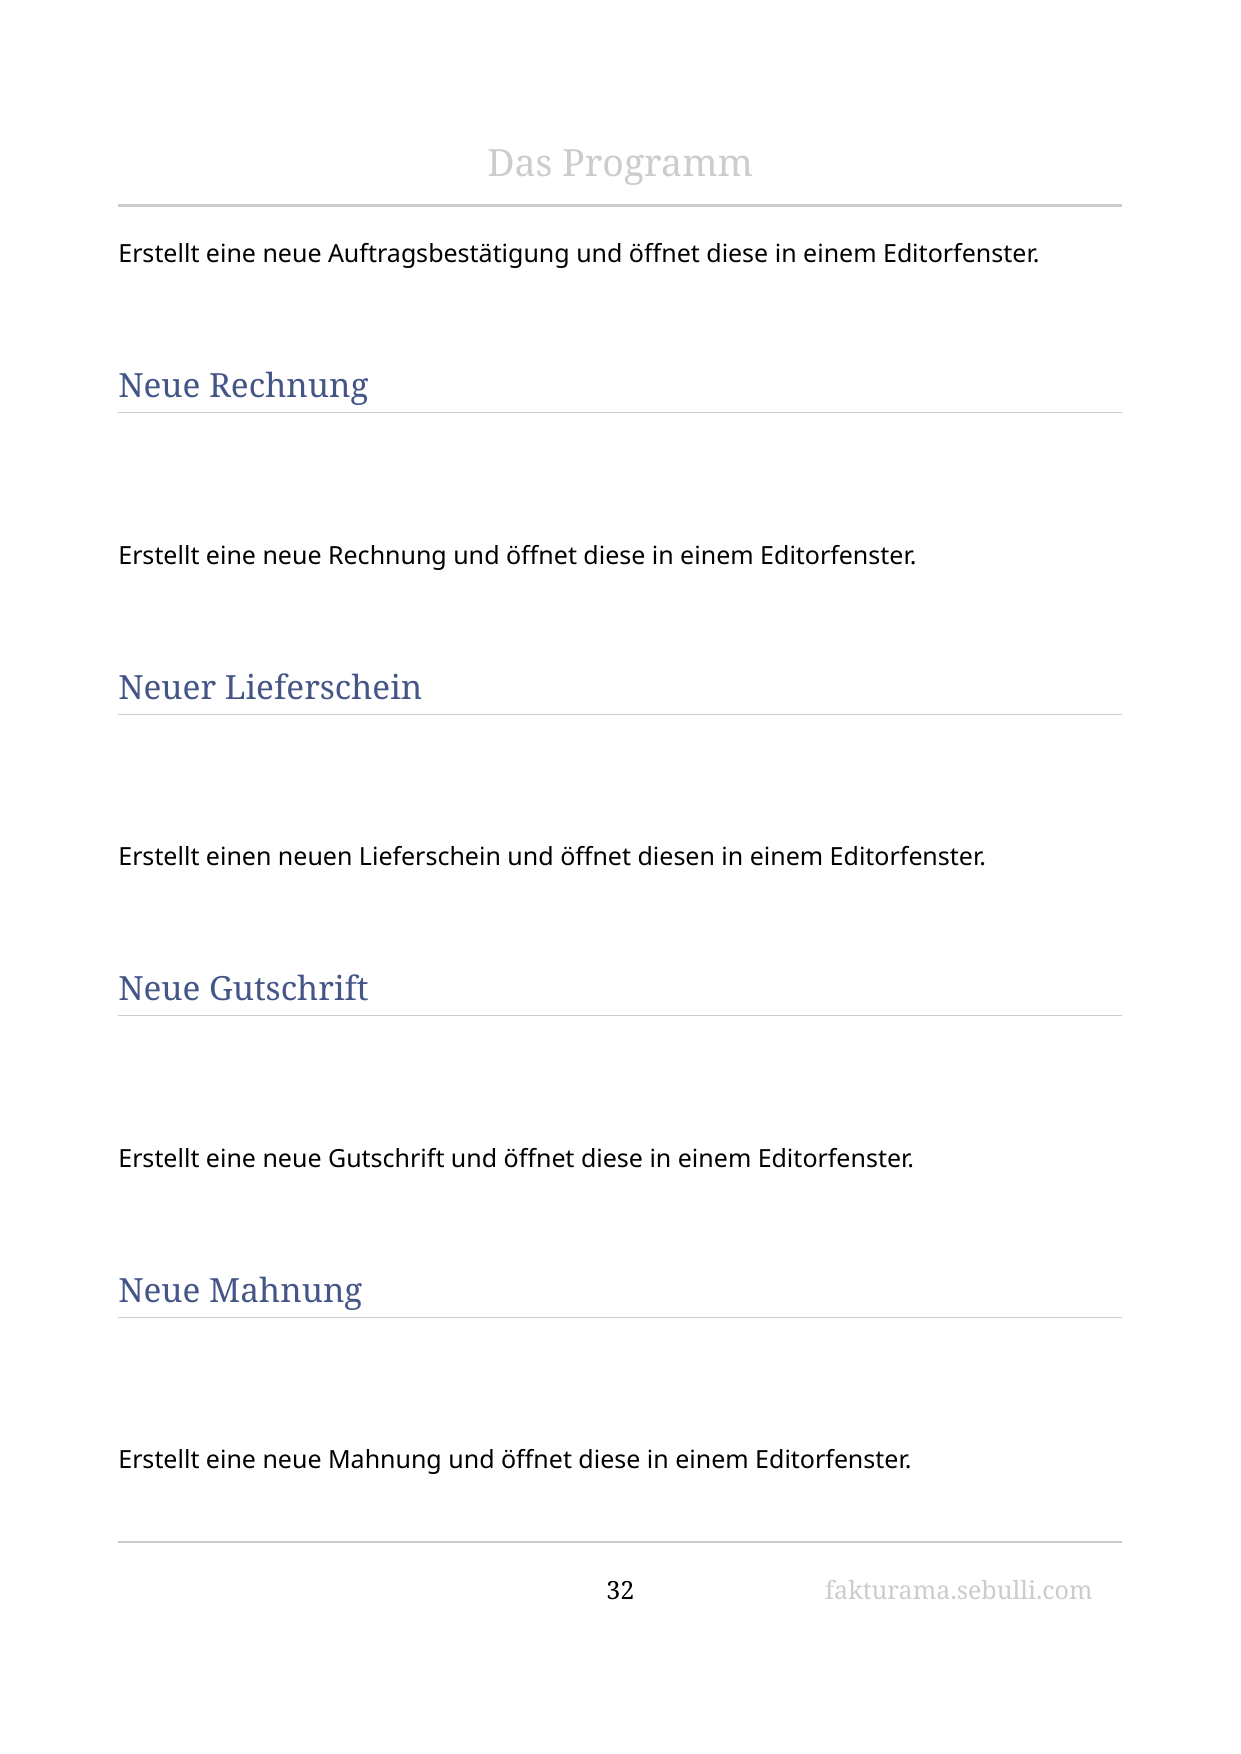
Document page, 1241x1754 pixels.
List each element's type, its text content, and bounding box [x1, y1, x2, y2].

text Erstellt einen neuen Lieferschein und öffnet diesen in einem Editorfenster. [118, 839, 1122, 873]
subtitle Neue Gutschrift [118, 965, 1122, 1015]
text Erstellt eine neue Auftragsbestätigung und öffnet diese in einem Editorfenster. [118, 236, 1122, 270]
subtitle Neue Mahnung [118, 1267, 1122, 1317]
text Erstellt eine neue Gutschrift und öffnet diese in einem Editorfenster. [118, 1141, 1122, 1174]
subtitle Neue Rechnung [118, 362, 1122, 412]
text Erstellt eine neue Mahnung und öffnet diese in einem Editorfenster. [118, 1442, 1122, 1476]
subtitle Neuer Lieferschein [118, 664, 1122, 714]
text Erstellt eine neue Rechnung und öffnet diese in einem Editorfenster. [118, 538, 1122, 572]
